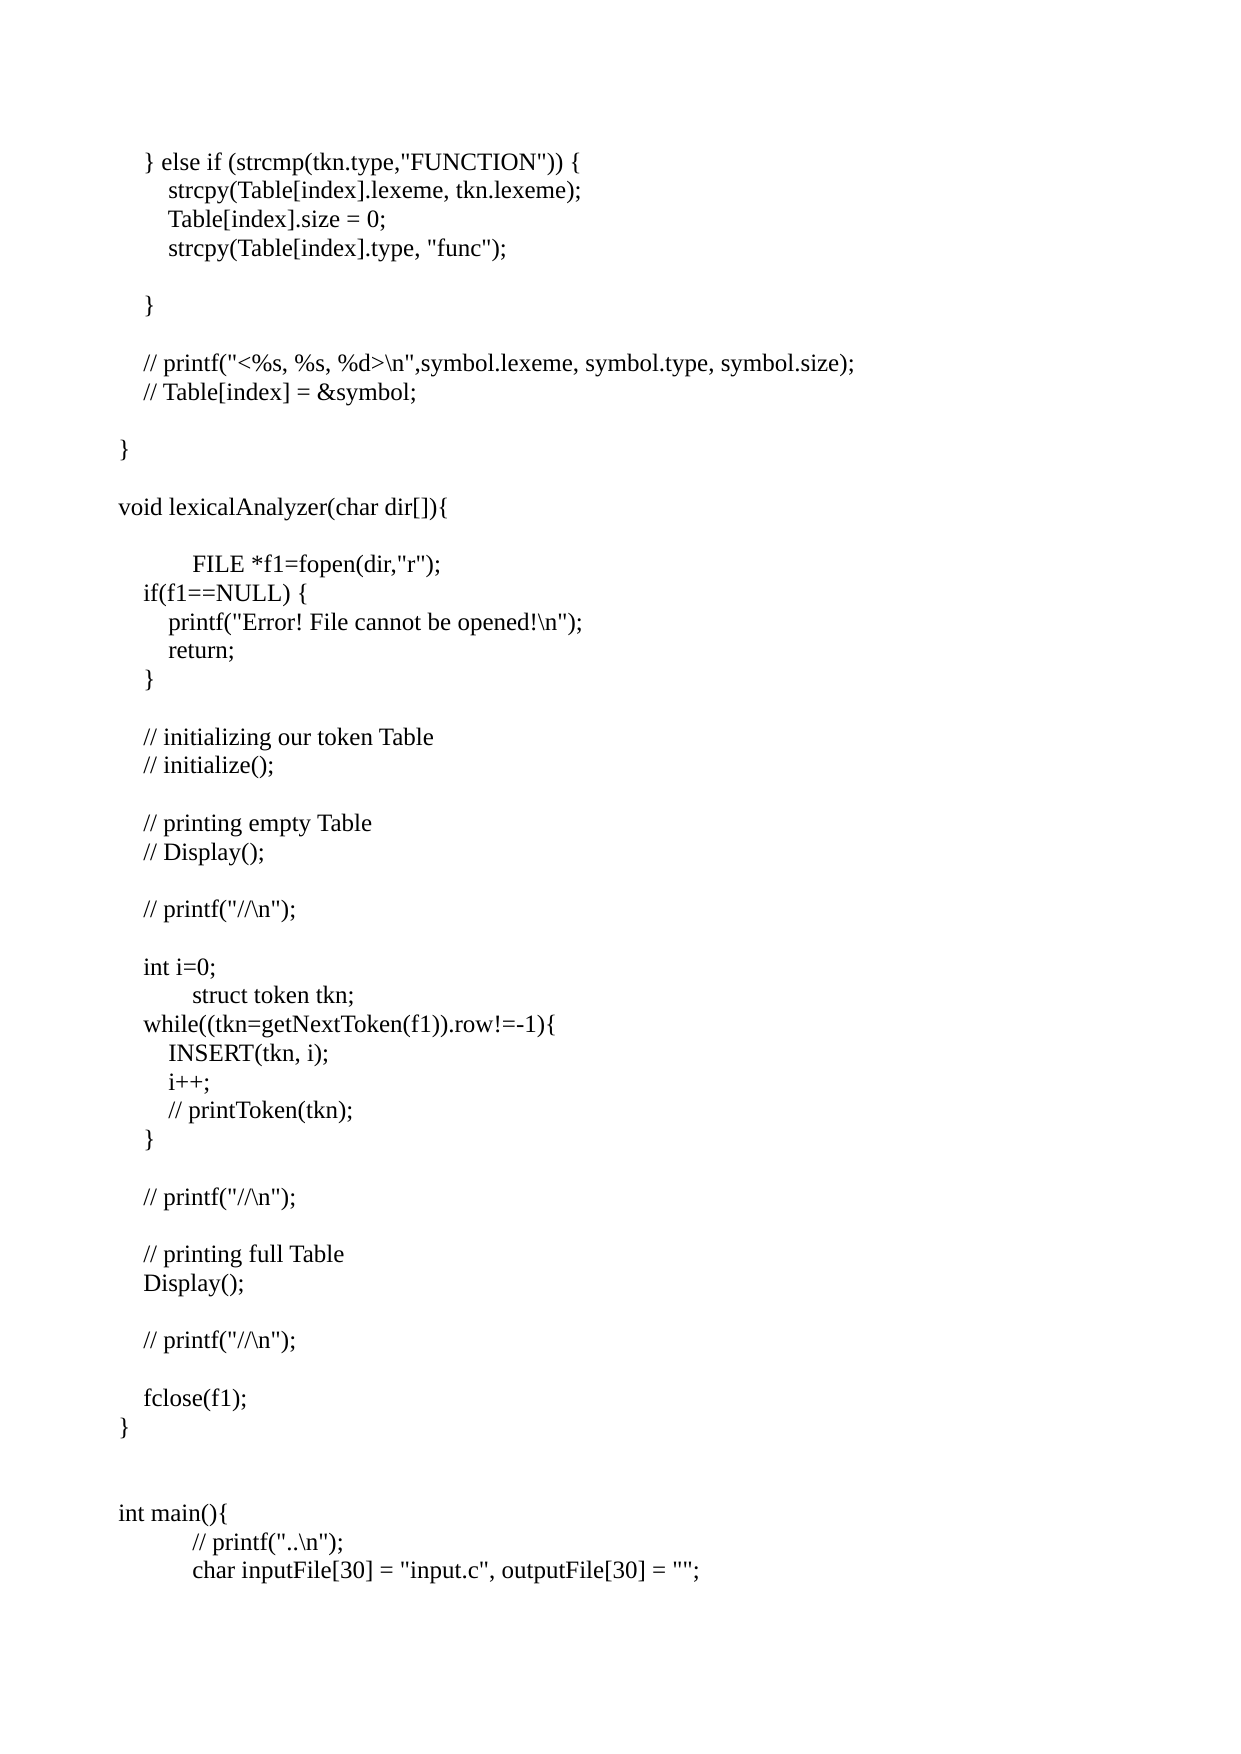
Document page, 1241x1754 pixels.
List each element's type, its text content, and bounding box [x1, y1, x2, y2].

text i++; [118, 1067, 1122, 1096]
text printf("Error! File cannot be opened!\n"); [118, 607, 1122, 636]
text } [118, 291, 1122, 319]
text } else if (strcmp(tkn.type,"FUNCTION")) { [118, 147, 1122, 176]
text // printing empty Table [118, 808, 1122, 837]
text } [118, 664, 1122, 693]
text // Display(); [118, 837, 1122, 866]
text // initialize(); [118, 751, 1122, 779]
text if(f1==NULL) { [118, 578, 1122, 607]
text FILE *f1=fopen(dir,"r"); [118, 549, 1122, 578]
text } [118, 1412, 1122, 1441]
text struct token tkn; [118, 981, 1122, 1009]
text strcpy(Table[index].type, "func"); [118, 233, 1122, 262]
text // printf("<%s, %s, %d>\n",symbol.lexeme, symbol.type, symbol.size); [118, 348, 1122, 377]
text } [118, 1124, 1122, 1153]
text while((tkn=getNextToken(f1)).row!=-1){ [118, 1009, 1122, 1038]
text Table[index].size = 0; [118, 204, 1122, 233]
text int i=0; [118, 952, 1122, 981]
text // printToken(tkn); [118, 1096, 1122, 1124]
text // Table[index] = &symbol; [118, 377, 1122, 406]
text // printf("//\n"); [118, 1326, 1122, 1354]
text // printf("..\n"); [118, 1527, 1122, 1556]
text char inputFile[30] = "input.c", outputFile[30] = ""; [118, 1556, 1122, 1584]
text void lexicalAnalyzer(char dir[]){ [118, 492, 1122, 521]
text // printf("//\n"); [118, 1182, 1122, 1211]
text // printing full Table [118, 1239, 1122, 1268]
text // printf("//\n"); [118, 894, 1122, 923]
text fclose(f1); [118, 1383, 1122, 1412]
text int main(){ [118, 1498, 1122, 1527]
text return; [118, 636, 1122, 664]
text strcpy(Table[index].lexeme, tkn.lexeme); [118, 176, 1122, 204]
text // initializing our token Table [118, 722, 1122, 751]
text INSERT(tkn, i); [118, 1038, 1122, 1067]
text Display(); [118, 1268, 1122, 1297]
text } [118, 434, 1122, 463]
